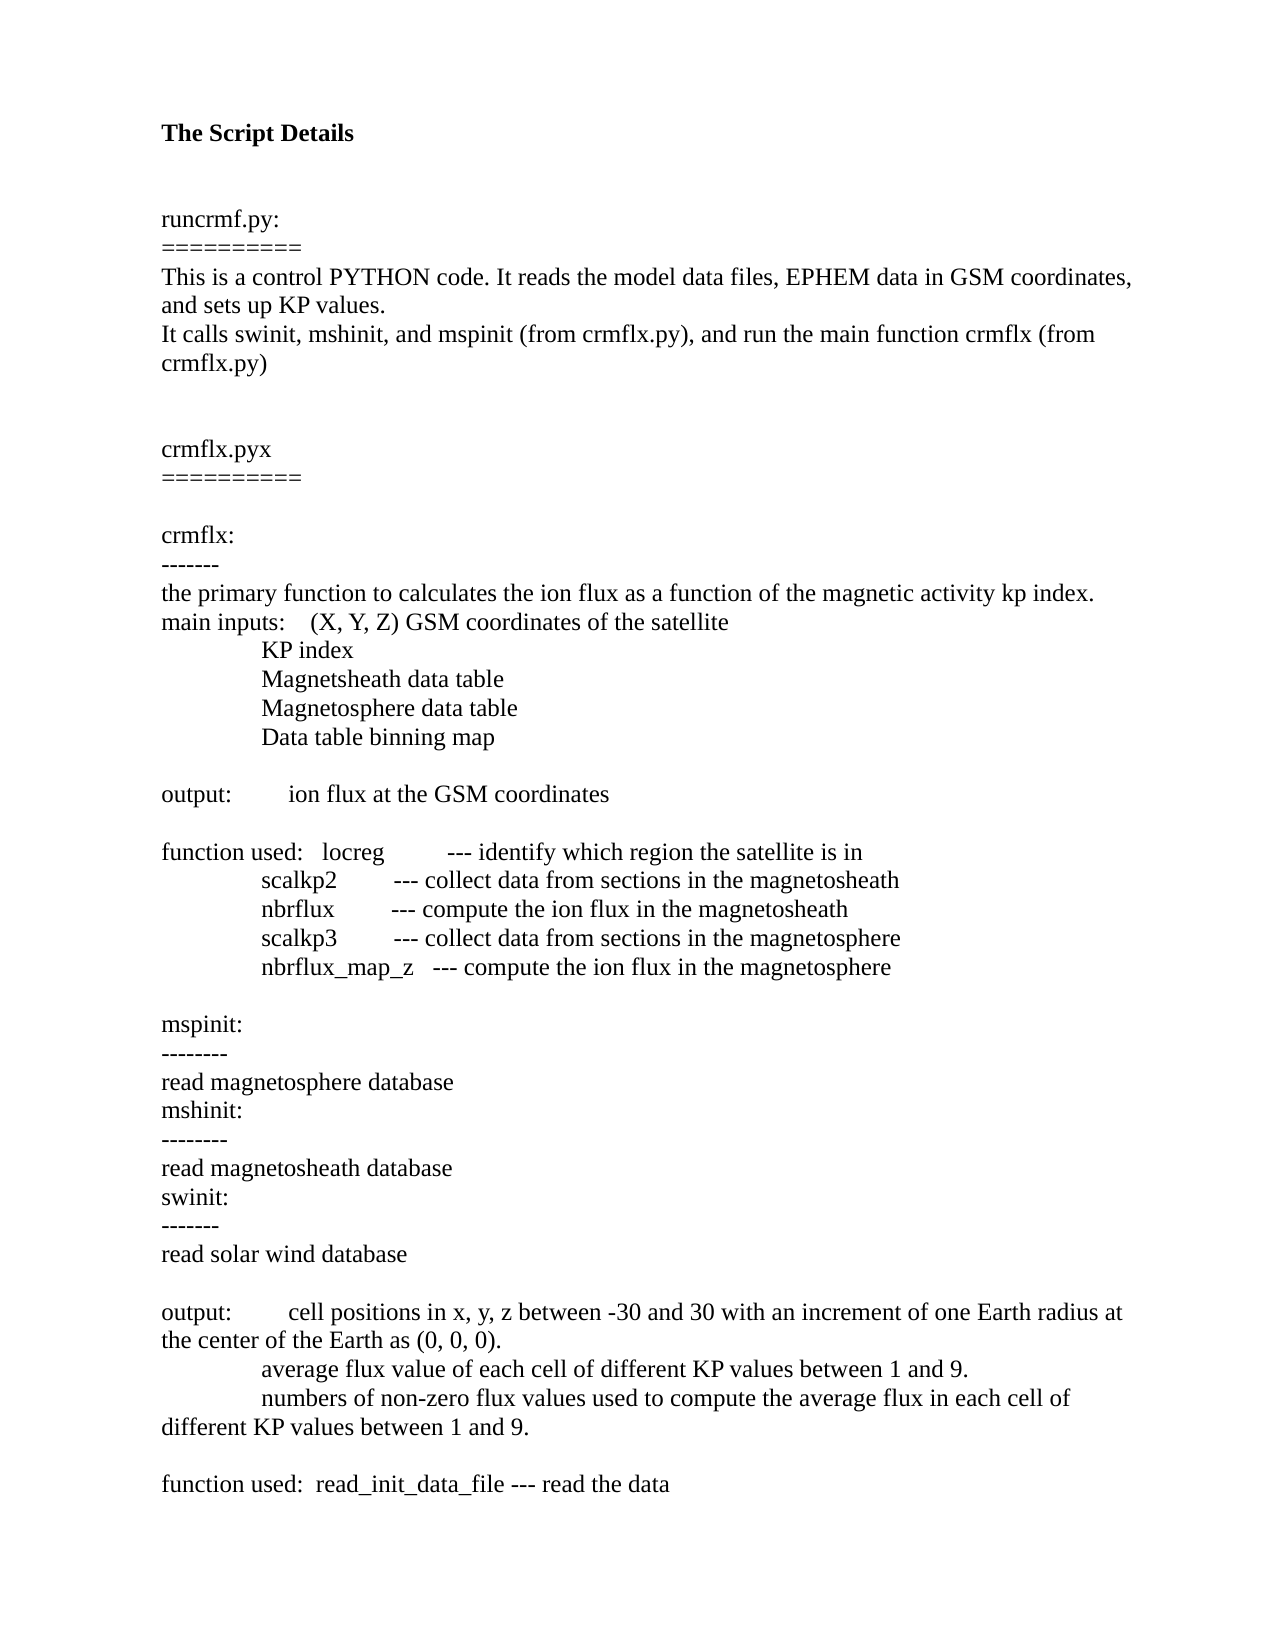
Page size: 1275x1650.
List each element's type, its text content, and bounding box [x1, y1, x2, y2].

text mspinit: [161, 1009, 1158, 1038]
text This is a control PYTHON code. It reads the model data files, EPHEM data in GSM coordinates, and sets up KP values. [161, 262, 1158, 319]
text ========== [161, 463, 1158, 492]
text runcrmf.py: [161, 204, 1158, 233]
text average flux value of each cell of different KP values between 1 and 9. [161, 1354, 1158, 1383]
text Data table binning map [161, 722, 1158, 751]
text ------- [161, 549, 1158, 578]
text -------- [161, 1038, 1158, 1067]
text scalkp3 --- collect data from sections in the magnetosphere [161, 923, 1158, 952]
text swinit: [161, 1182, 1158, 1211]
text main inputs: (X, Y, Z) GSM coordinates of the satellite [161, 607, 1158, 636]
text nbrflux_map_z --- compute the ion flux in the magnetosphere [161, 952, 1158, 981]
text read solar wind database [161, 1239, 1158, 1268]
text read magnetosheath database [161, 1153, 1158, 1182]
text read magnetosphere database [161, 1067, 1158, 1096]
text output: ion flux at the GSM coordinates [161, 779, 1158, 808]
text scalkp2 --- collect data from sections in the magnetosheath [161, 866, 1158, 894]
text nbrflux --- compute the ion flux in the magnetosheath [161, 894, 1158, 923]
text output: cell positions in x, y, z between -30 and 30 with an increment of one Earth radius at the center of the Earth as (0, 0, 0). [161, 1297, 1158, 1354]
text ------- [161, 1211, 1158, 1239]
text ========== [161, 233, 1158, 262]
text numbers of non-zero flux values used to compute the average flux in each cell of different KP values between 1 and 9. [161, 1383, 1158, 1441]
text the primary function to calculates the ion flux as a function of the magnetic activity kp index. [161, 578, 1158, 607]
text function used: read_init_data_file --- read the data [161, 1469, 1158, 1498]
text mshinit: [161, 1096, 1158, 1124]
text -------- [161, 1124, 1158, 1153]
text crmflx: [161, 521, 1158, 549]
text KP index [161, 636, 1158, 664]
text It calls swinit, mshinit, and mspinit (from crmflx.py), and run the main function crmflx (from crmflx.py) [161, 319, 1158, 377]
text crmflx.pyx [161, 434, 1158, 463]
text function used: locreg --- identify which region the satellite is in [161, 837, 1158, 866]
text The Script Details [161, 118, 1158, 147]
text Magnetsheath data table [161, 664, 1158, 693]
text Magnetosphere data table [161, 693, 1158, 722]
